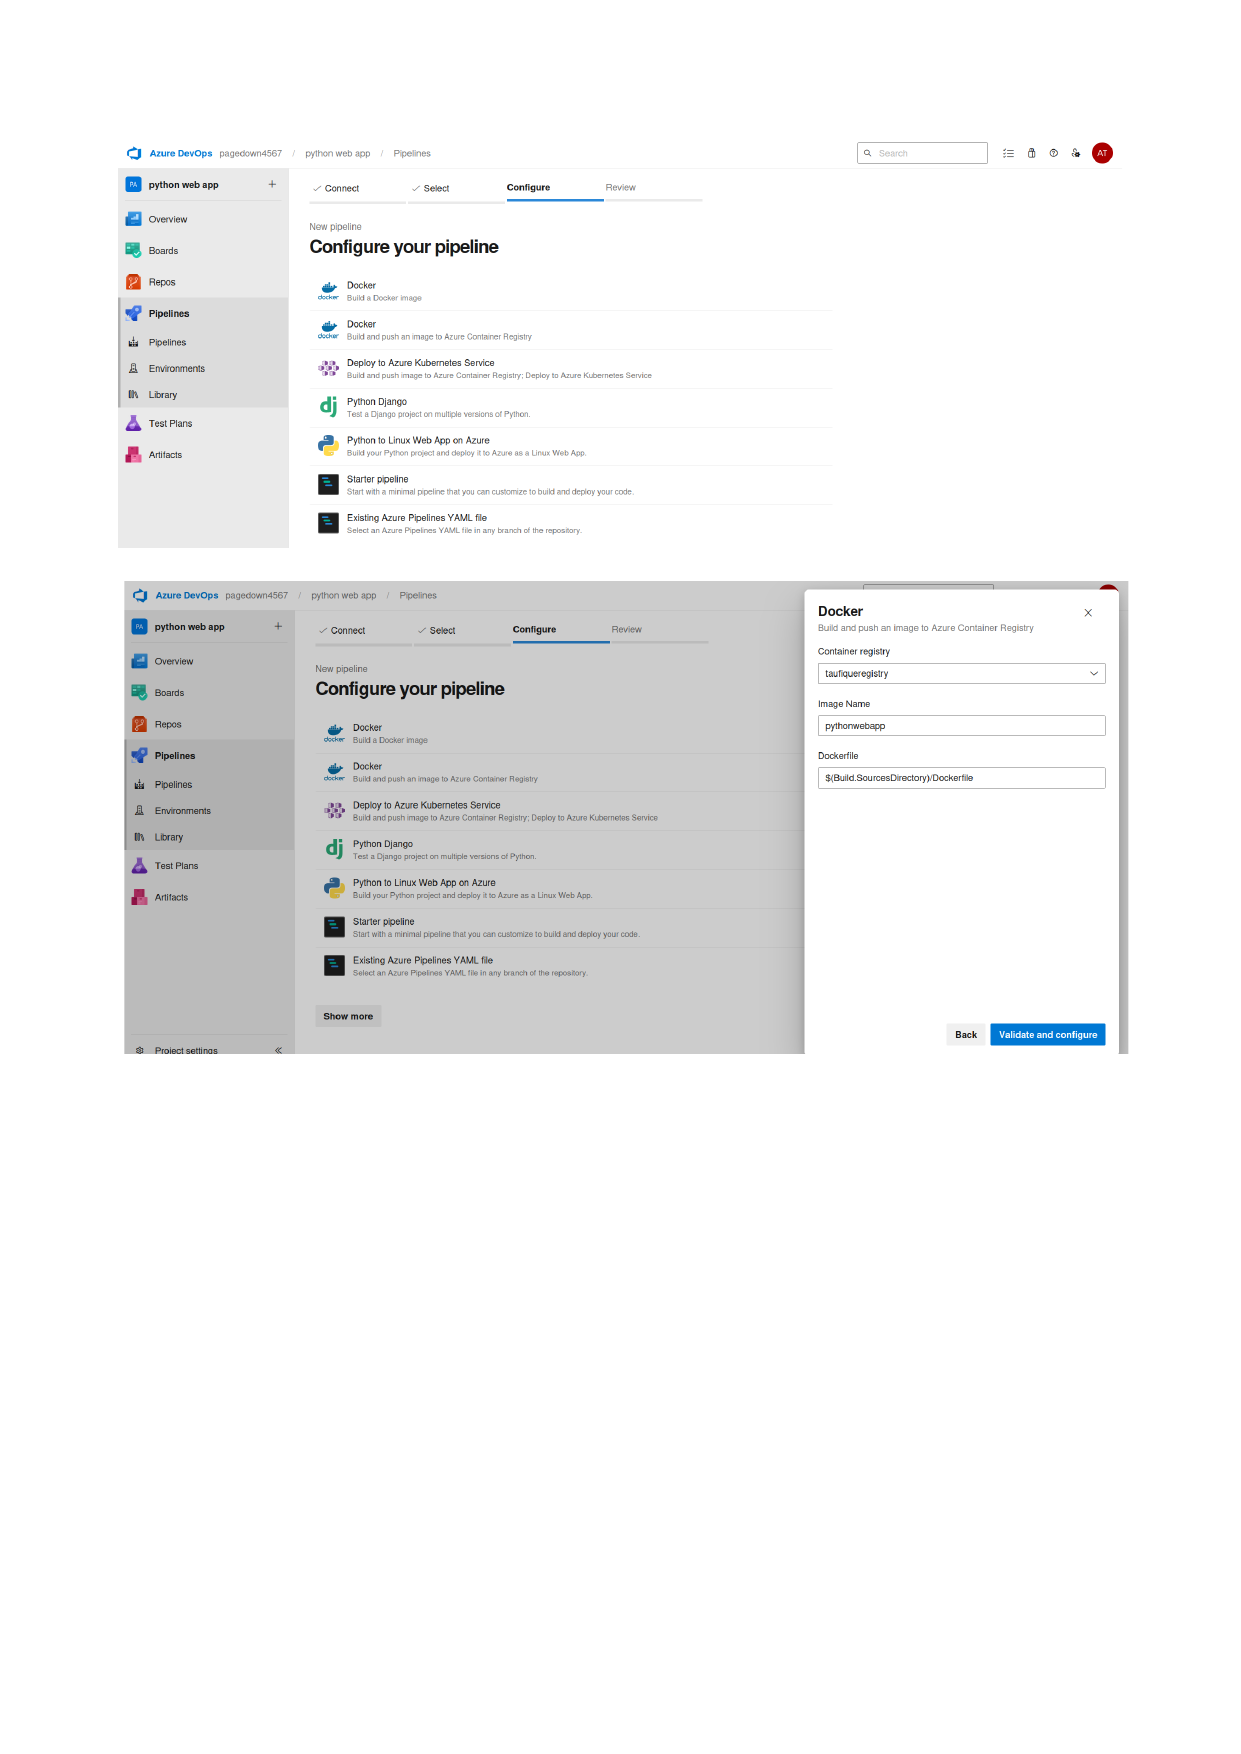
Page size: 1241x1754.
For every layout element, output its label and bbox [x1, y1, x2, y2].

picture [124, 581, 1129, 1054]
picture [118, 138, 1123, 548]
